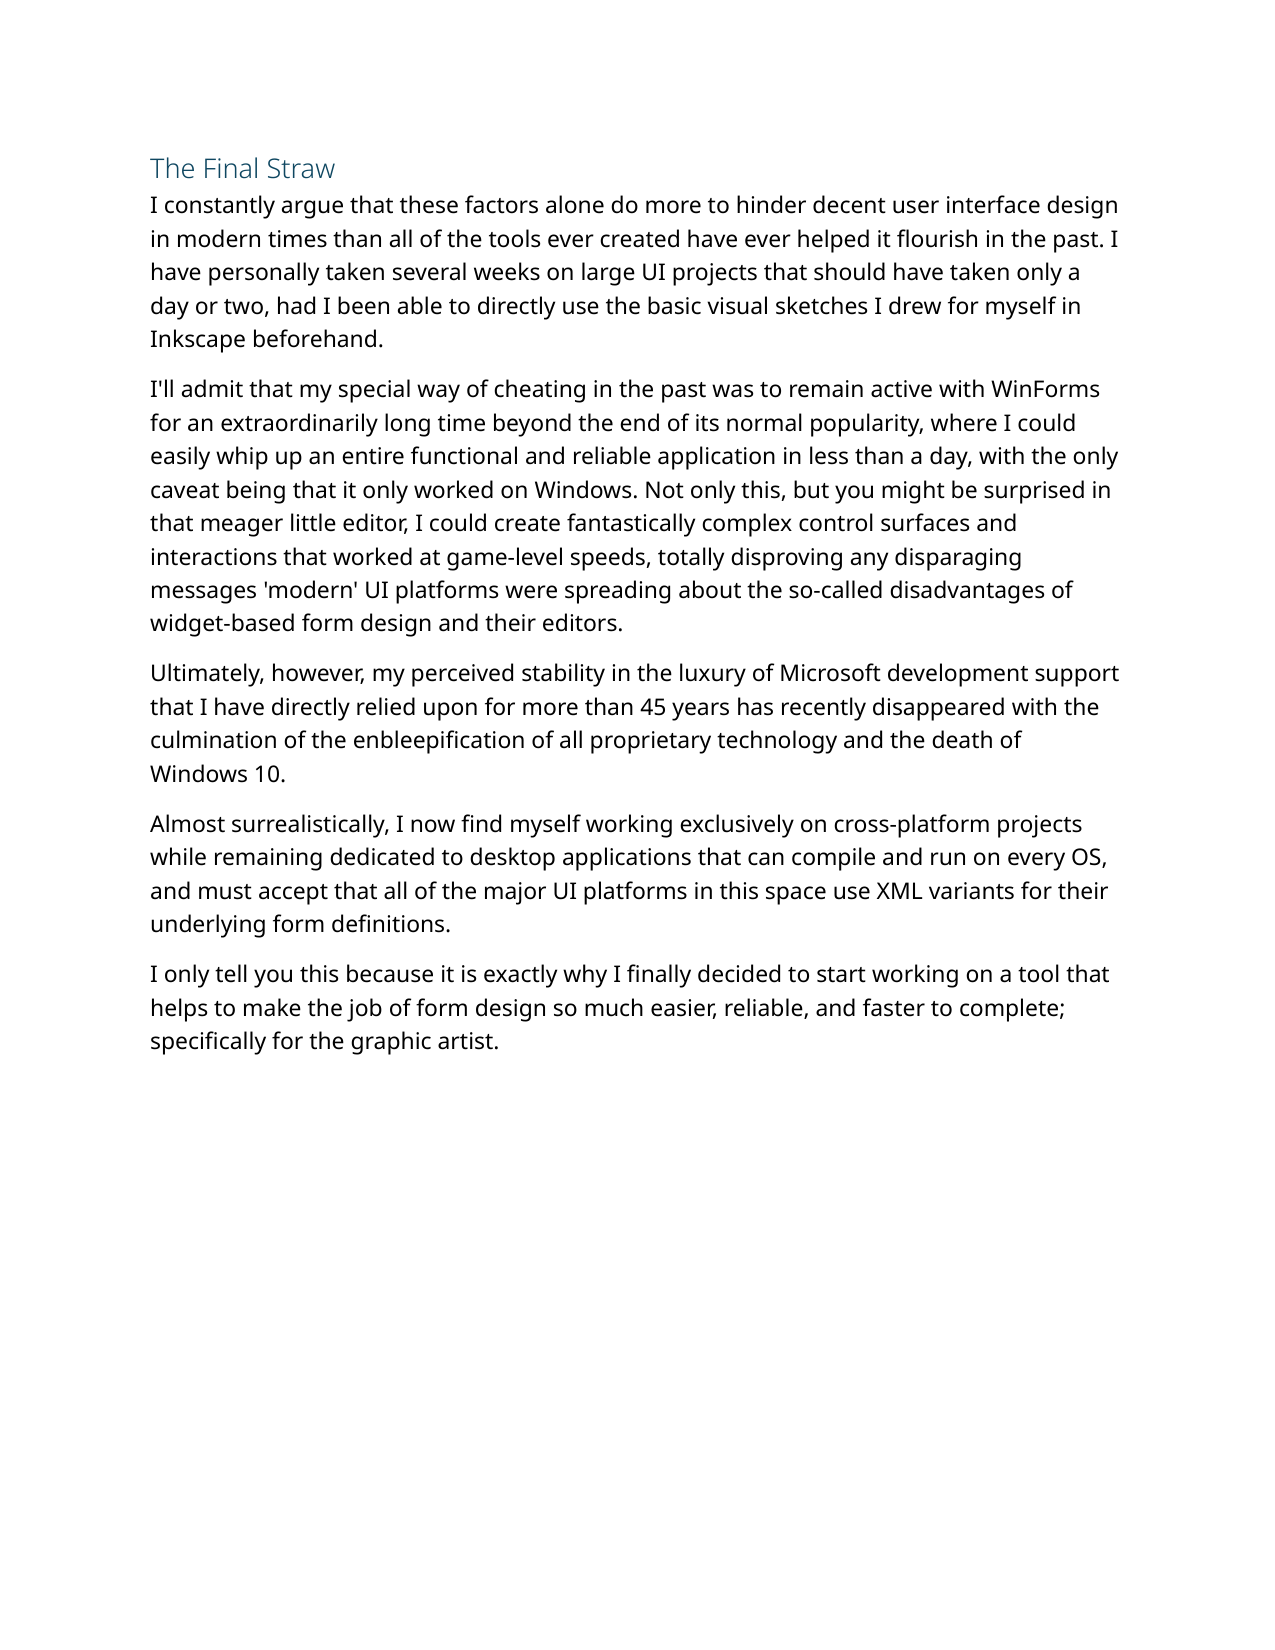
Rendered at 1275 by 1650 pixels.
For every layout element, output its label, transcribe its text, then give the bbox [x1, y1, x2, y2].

text Almost surrealistically, I now find myself working exclusively on cross-platform projects while remaining dedicated to desktop applications that can compile and run on every OS, and must accept that all of the major UI platforms in this space use XML variants for their underlying form definitions. [150, 808, 1125, 939]
text I'll admit that my special way of cheating in the past was to remain active with WinForms for an extraordinarily long time beyond the end of its normal popularity, where I could easily whip up an entire functional and reliable application in less than a day, with the only caveat being that it only worked on Windows. Not only this, but you might be surprised in that meager little editor, I could create fantastically complex control surfaces and interactions that worked at game-level speeds, totally disproving any disparaging messages 'modern' UI platforms were spreading about the so-called disadvantages of widget-based form design and their editors. [150, 373, 1125, 638]
text Ultimately, however, my perceived stability in the luxury of Microsoft development support that I have directly relied upon for more than 45 years has recently disappeared with the culmination of the enbleepification of all proprietary technology and the death of Windows 10. [150, 657, 1125, 789]
subtitle The Final Straw [150, 150, 1125, 187]
text I constantly argue that these factors alone do more to hinder decent user interface design in modern times than all of the tools ever created have ever helped it flourish in the past. I have personally taken several weeks on large UI projects that should have taken only a day or two, had I been able to directly use the basic visual sketches I drew for myself in Inkscape beforehand. [150, 189, 1125, 354]
text I only tell you this because it is exactly why I finally decided to start working on a tool that helps to make the job of form design so much easier, reliable, and faster to complete; specifically for the graphic artist. [150, 958, 1125, 1056]
